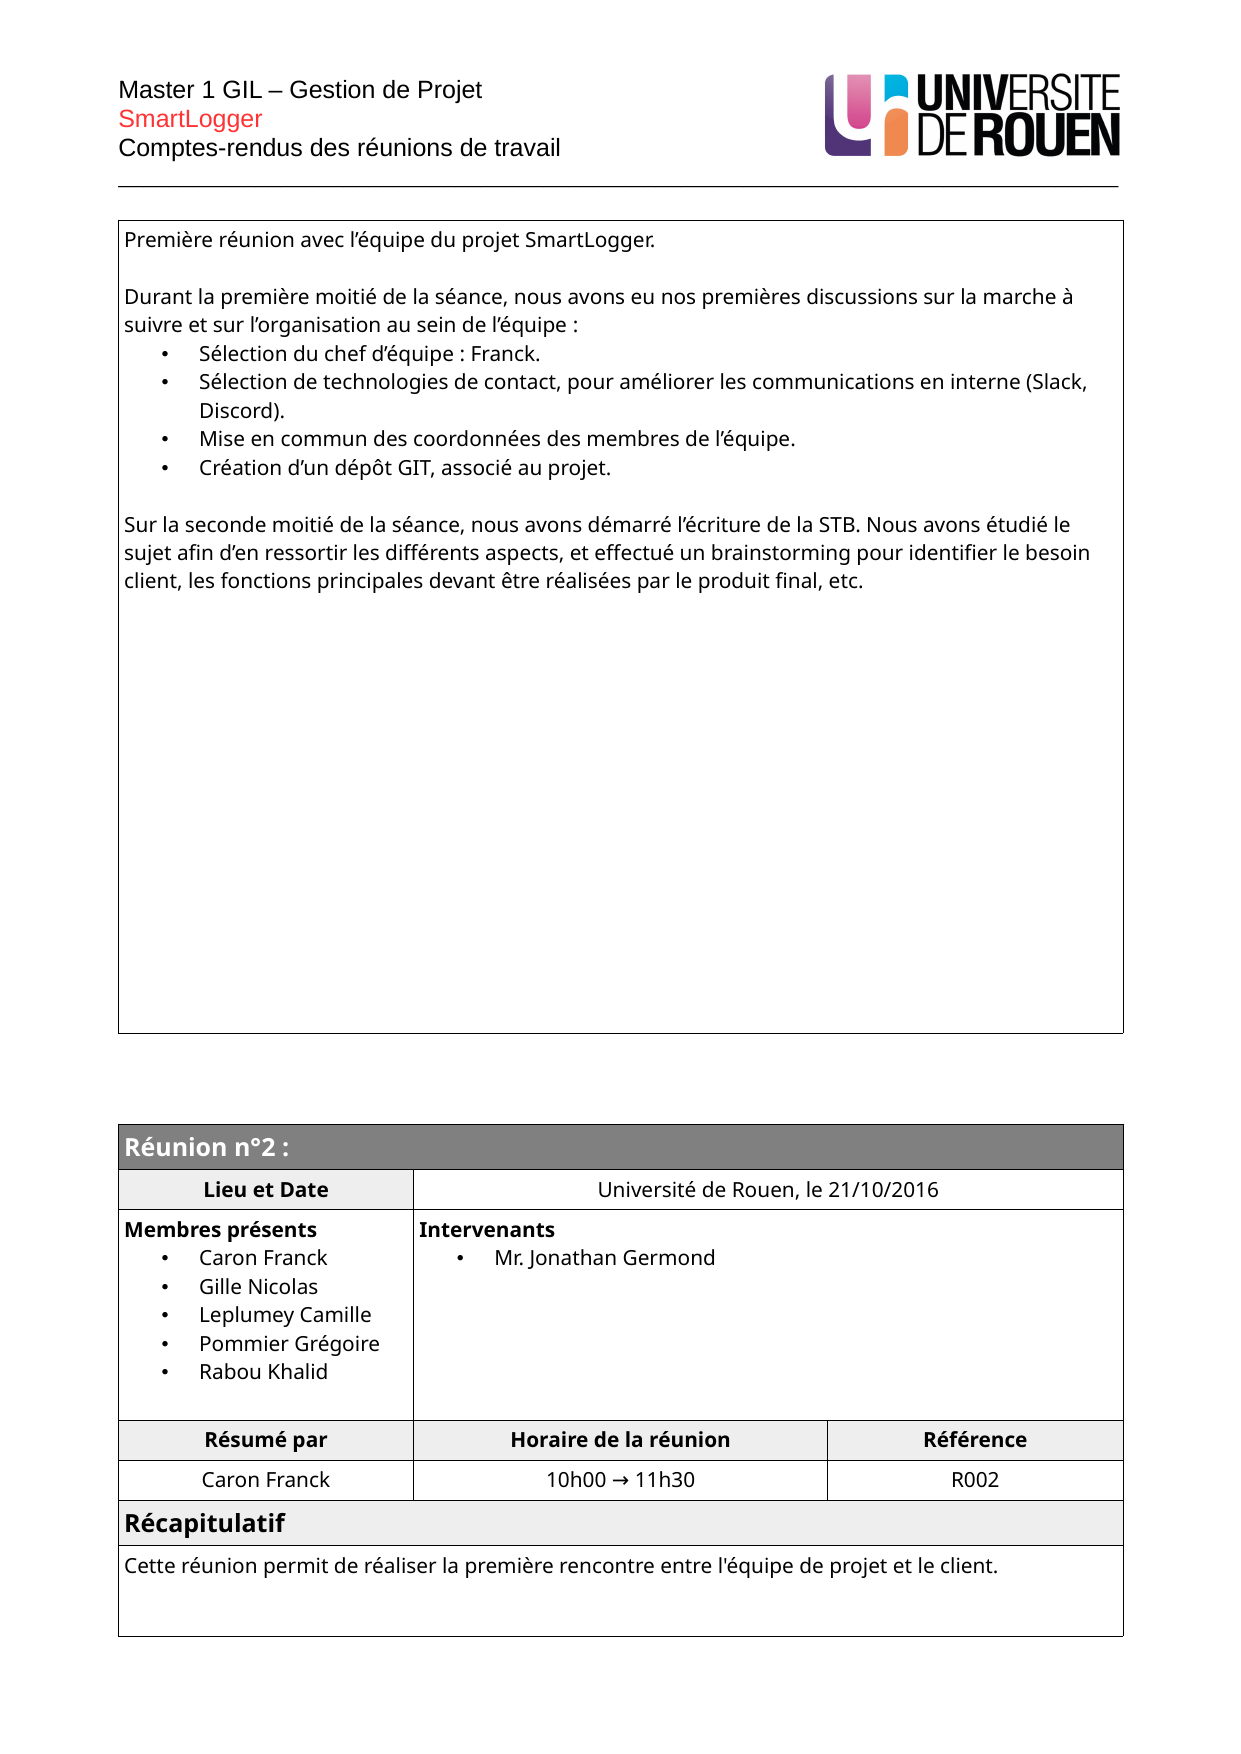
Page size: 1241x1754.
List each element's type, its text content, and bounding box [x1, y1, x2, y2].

table_cell Caron Franck [119, 1461, 413, 1500]
table_cell Première réunion avec l’équipe du projet SmartLogger. Durant la première moitié de la séance, nous avons eu nos premières discussions sur la marche à suivre et sur l’organisation au sein de l’équipe : Sélection du chef d’équipe : Franck. Sélection de technologies de contact, pour améliorer les communications en interne (Slack, Discord). Mise en commun des coordonnées des membres de l’équipe. Création d’un dépôt GIT, associé au projet. Sur la seconde moitié de la séance, nous avons démarré l’écriture de la STB. Nous avons étudié le sujet afin d’en ressortir les différents aspects, et effectué un brainstorming pour identifier le besoin client, les fonctions principales devant être réalisées par le produit final, etc. [119, 221, 1123, 1033]
table_cell Récapitulatif [119, 1501, 1123, 1545]
table_cell Horaire de la réunion [414, 1421, 827, 1460]
table_cell Résumé par [119, 1421, 413, 1460]
table_cell Intervenants Mr. Jonathan Germond [414, 1210, 1123, 1420]
table_cell Lieu et Date [119, 1170, 413, 1209]
table_cell Cette réunion permit de réaliser la première rencontre entre l'équipe de projet et le client. [119, 1546, 1123, 1636]
table_header Réunion n°2 : [119, 1125, 1123, 1169]
table_cell 10h00 → 11h30 [414, 1461, 827, 1500]
table_cell Université de Rouen, le 21/10/2016 [414, 1170, 1123, 1209]
table_cell Membres présents Caron Franck Gille Nicolas Leplumey Camille Pommier Grégoire Rabou Khalid [119, 1210, 413, 1420]
table_cell Référence [828, 1421, 1123, 1460]
picture [823, 72, 1121, 159]
table_cell R002 [828, 1461, 1123, 1500]
